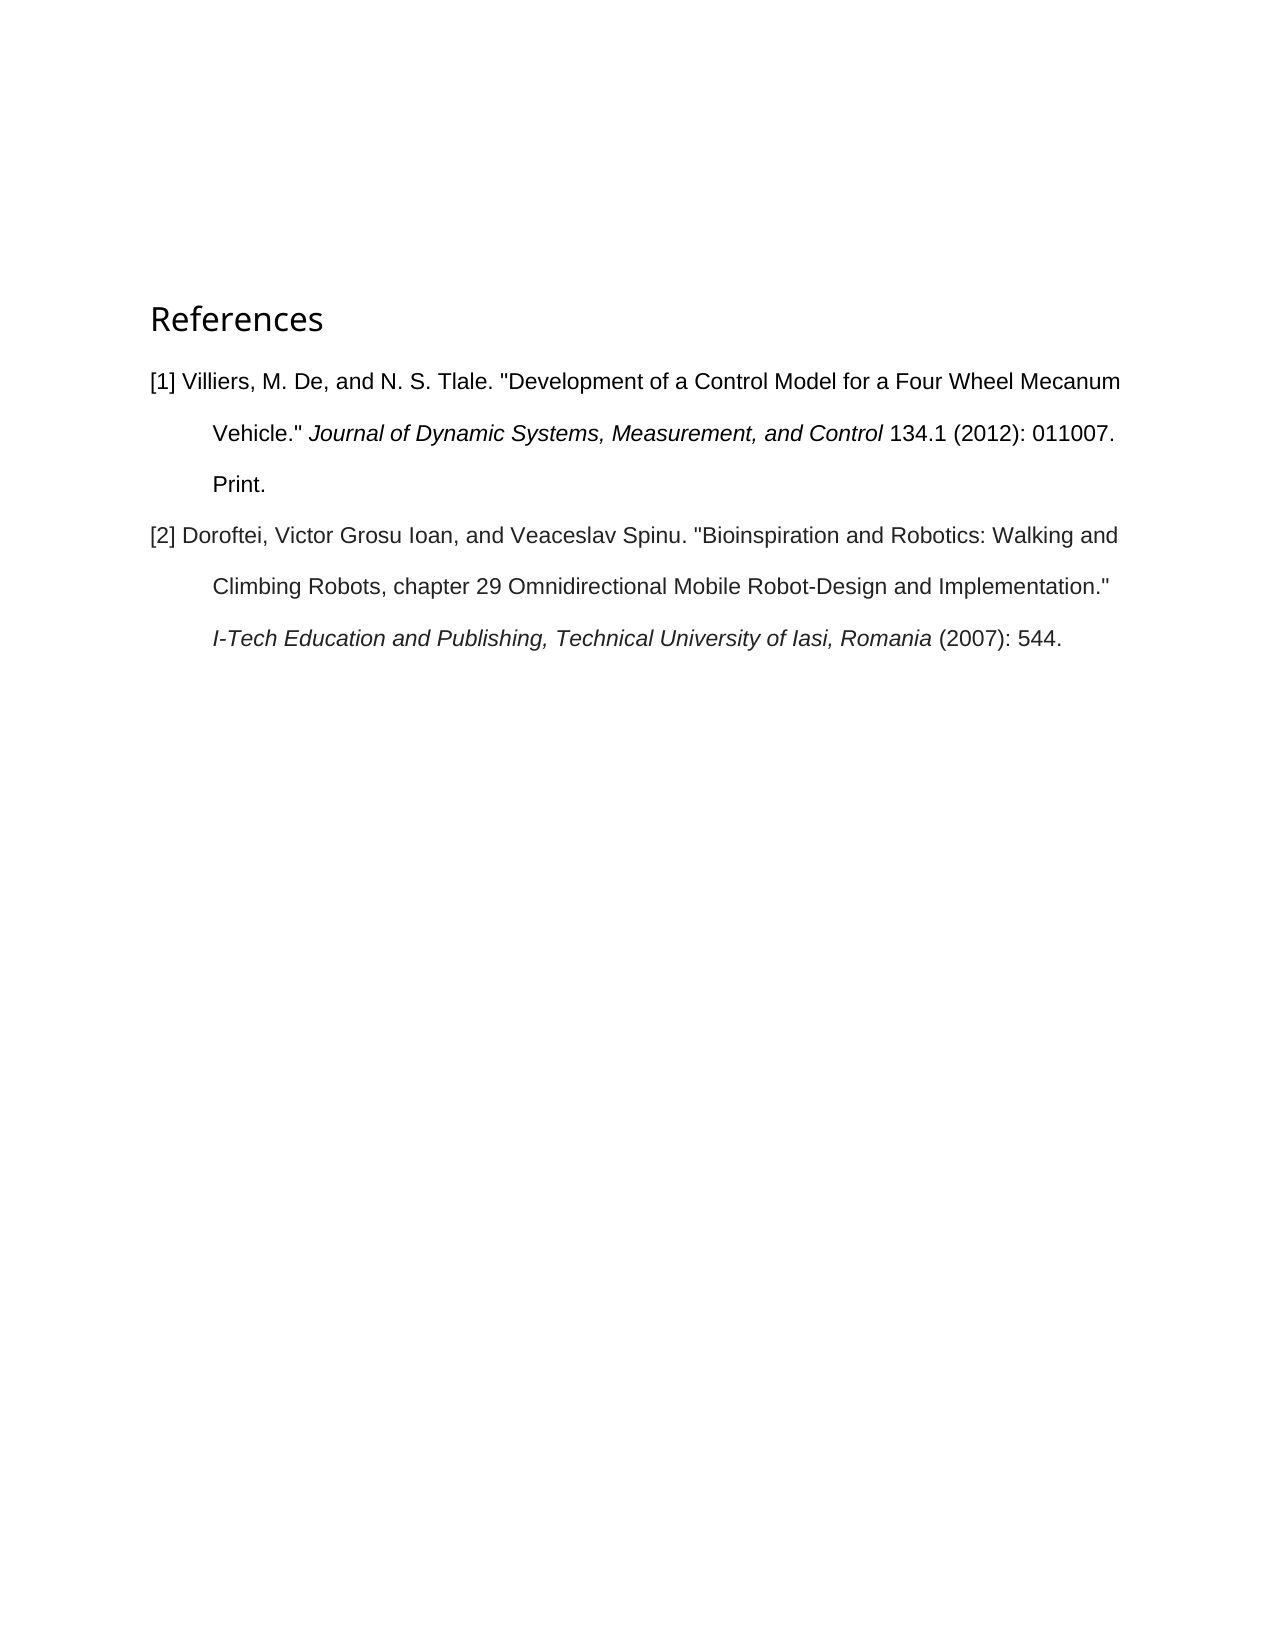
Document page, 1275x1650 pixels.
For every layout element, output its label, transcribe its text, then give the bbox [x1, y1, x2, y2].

subtitle References [150, 296, 1125, 341]
text [1] Villiers, M. De, and N. S. Tlale. "Development of a Control Model for a Four Wheel Mecanum Vehicle." Journal of Dynamic Systems, Measurement, and Control 134.1 (2012): 011007. Print. [150, 369, 1125, 497]
text [2] Doroftei, Victor Grosu Ioan, and Veaceslav Spinu. "Bioinspiration and Robotics: Walking and Climbing Robots, chapter 29 Omnidirectional Mobile Robot-Design and Implementation." I-Tech Education and Publishing, Technical University of Iasi, Romania (2007): 544. [150, 523, 1125, 651]
